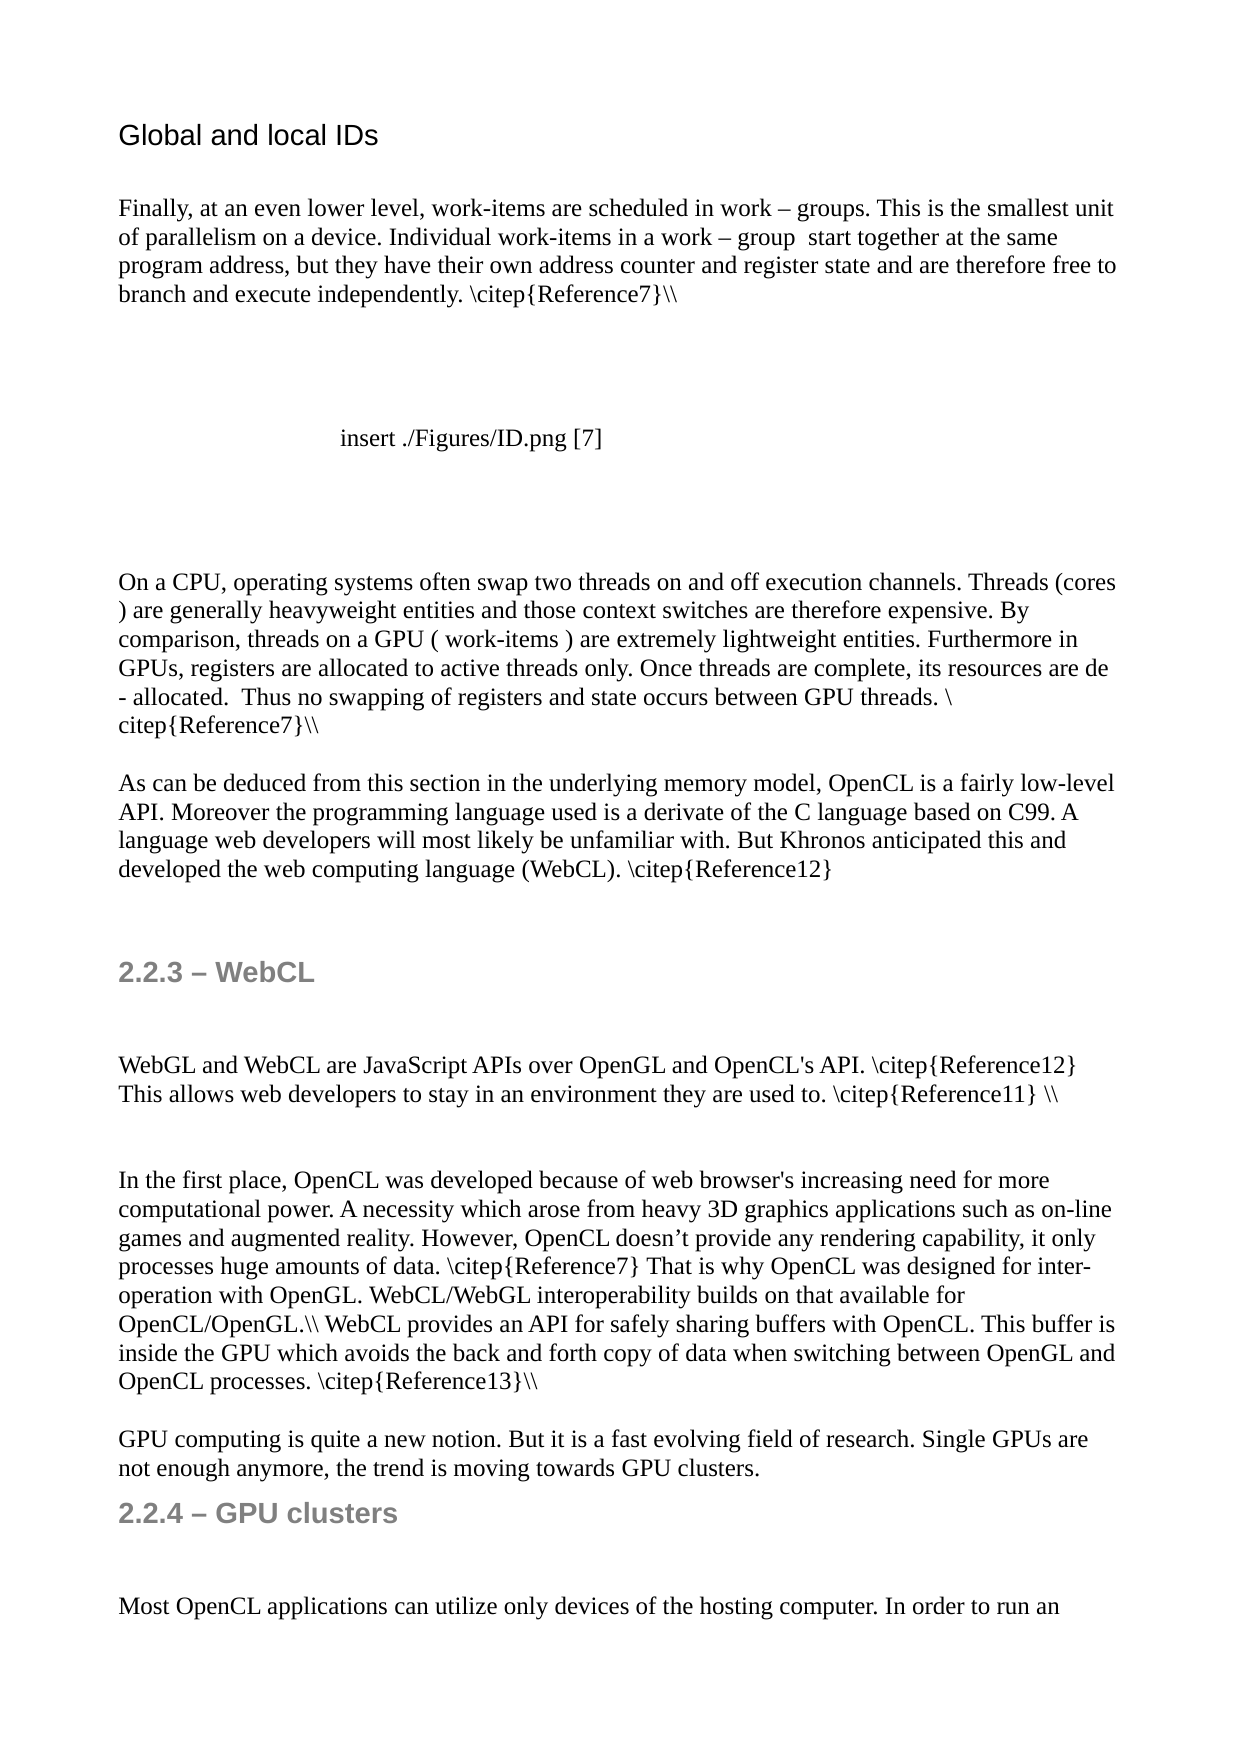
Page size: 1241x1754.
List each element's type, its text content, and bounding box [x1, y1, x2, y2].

text As can be deduced from this section in the underlying memory model, OpenCL is a fairly low-level API. Moreover the programming language used is a derivate of the C language based on C99. A language web developers will most likely be unfamiliar with. But Khronos anticipated this and developed the web computing language (WebCL). \citep{Reference12} [118, 768, 1122, 883]
subtitle 2.2.3 – WebCL [118, 955, 1122, 988]
text Most OpenCL applications can utilize only devices of the hosting computer. In order to run an [118, 1591, 1122, 1620]
subtitle Global and local IDs [118, 118, 1122, 152]
text Finally, at an even lower level, work-items are scheduled in work – groups. This is the smallest unit of parallelism on a device. Individual work-items in a work – group start together at the same program address, but they have their own address counter and register state and are therefore free to branch and execute independently. \citep{Reference7}\\ [118, 193, 1122, 308]
text insert ./Figures/ID.png [7] [118, 423, 1122, 452]
text WebGL and WebCL are JavaScript APIs over OpenGL and OpenCL's API. \citep{Reference12} This allows web developers to stay in an environment they are used to. \citep{Reference11} \\ [118, 1050, 1122, 1108]
text GPU computing is quite a new notion. But it is a fast evolving field of research. Single GPUs are not enough anymore, the trend is moving towards GPU clusters. [118, 1424, 1122, 1481]
text On a CPU, operating systems often swap two threads on and off execution channels. Threads (cores ) are generally heavyweight entities and those context switches are therefore expensive. By comparison, threads on a GPU ( work-items ) are extremely lightweight entities. Furthermore in GPUs, registers are allocated to active threads only. Once threads are complete, its resources are de - allocated. Thus no swapping of registers and state occurs between GPU threads. \citep{Reference7}\\ [118, 567, 1122, 739]
text In the first place, OpenCL was developed because of web browser's increasing need for more computational power. A necessity which arose from heavy 3D graphics applications such as on-line games and augmented reality. However, OpenCL doesn’t provide any rendering capability, it only processes huge amounts of data. \citep{Reference7} That is why OpenCL was designed for inter-operation with OpenGL. WebCL/WebGL interoperability builds on that available for OpenCL/OpenGL.\\ WebCL provides an API for safely sharing buffers with OpenCL. This buffer is inside the GPU which avoids the back and forth copy of data when switching between OpenGL and OpenCL processes. \citep{Reference13}\\ [118, 1165, 1122, 1395]
subtitle 2.2.4 – GPU clusters [118, 1496, 1122, 1529]
